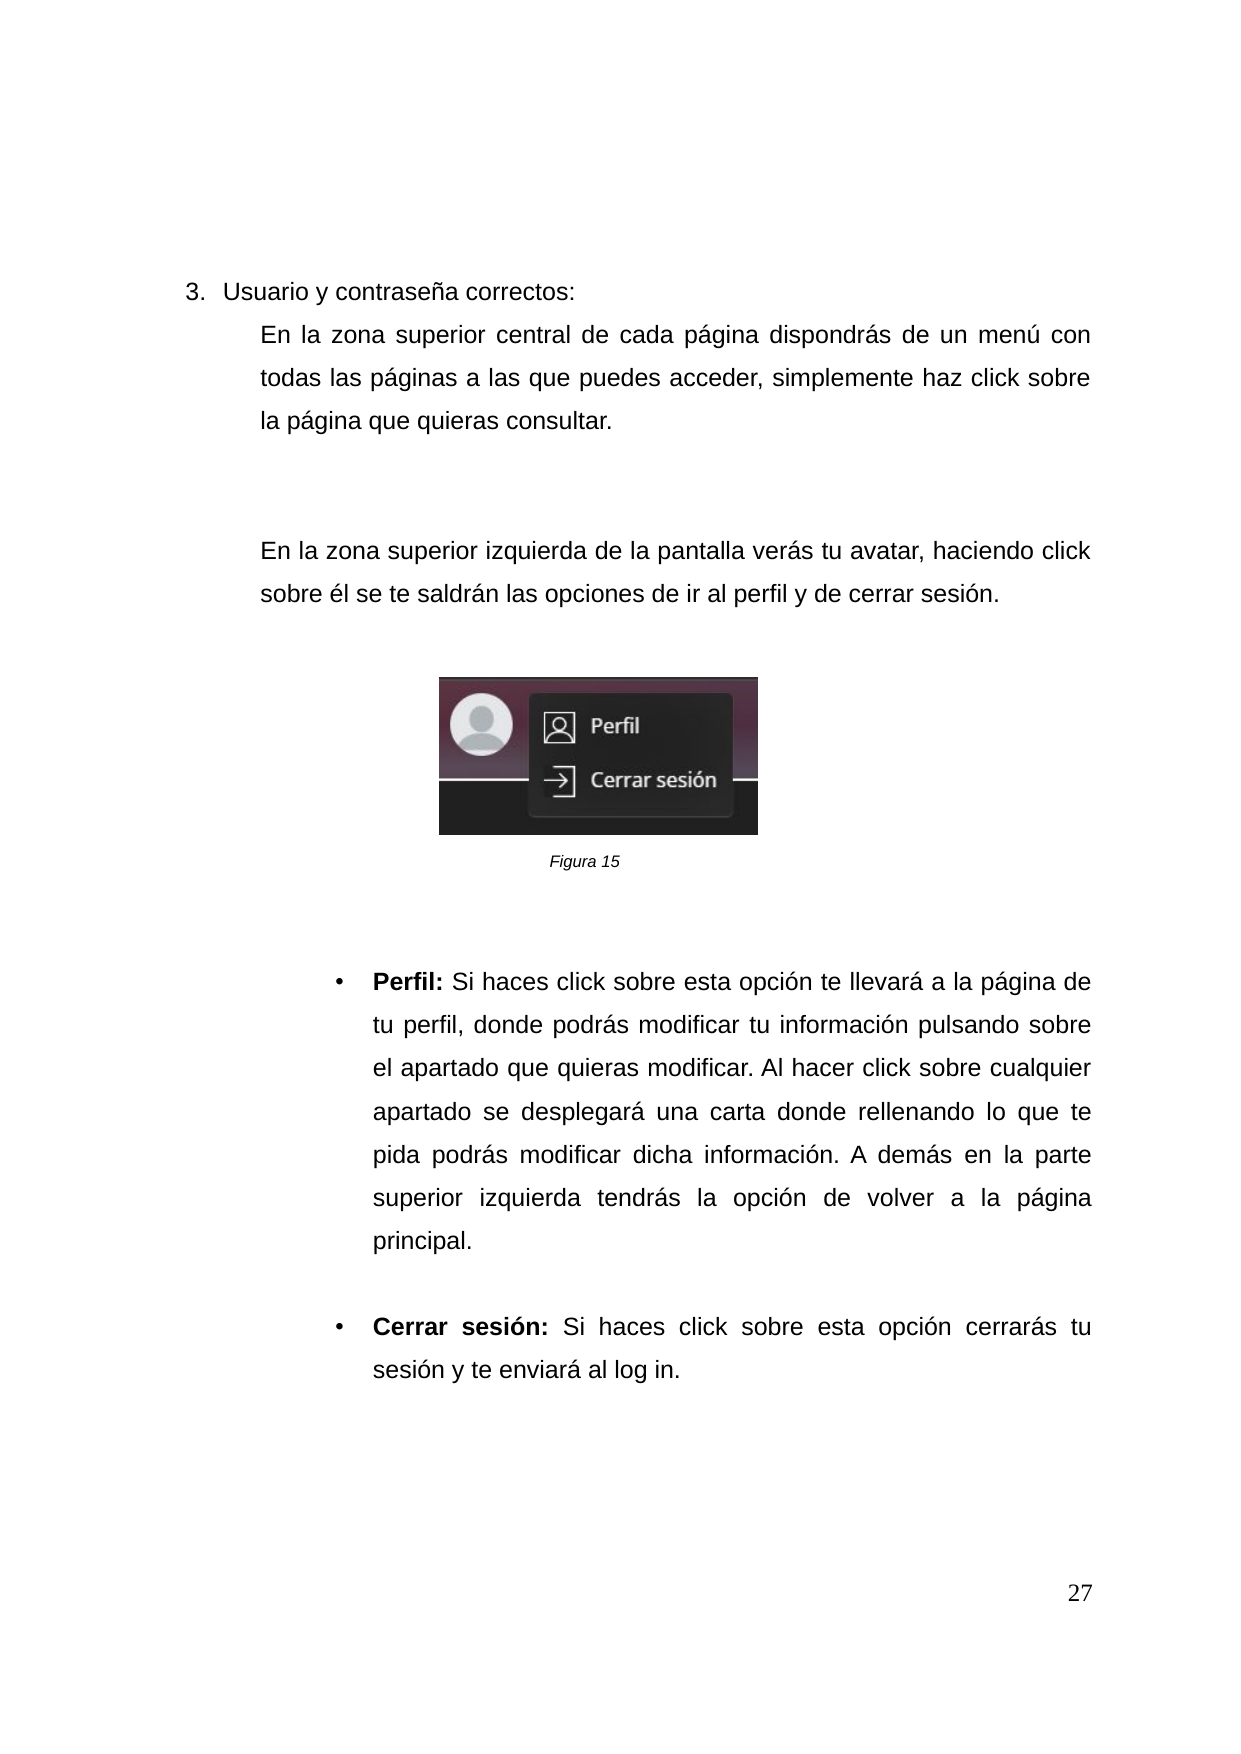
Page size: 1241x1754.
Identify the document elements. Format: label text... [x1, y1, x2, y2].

list En la zona superior izquierda de la pantalla verás tu avatar, haciendo click sobre él se te saldrán las opciones de ir al perfil y de cerrar sesión. [223, 536, 1093, 608]
list En la zona superior central de cada página dispondrás de un menú con todas las páginas a las que puedes acceder, simplemente haz click sobre la página que quieras consultar. [223, 320, 1093, 435]
list Perfil: Si haces click sobre esta opción te llevará a la página de tu perfil, donde podrás modificar tu información pulsando sobre el apartado que quieras modificar. Al hacer click sobre cualquier apartado se desplegará una carta donde rellenando lo que te pida podrás modificar dicha información. A demás en la parte superior izquierda tendrás la opción de volver a la página principal. [335, 967, 1093, 1254]
picture [439, 677, 758, 835]
text Figura 15 [148, 852, 1093, 871]
list Usuario y contraseña correctos: [185, 277, 1093, 306]
list Cerrar sesión: Si haces click sobre esta opción cerrarás tu sesión y te enviará al log in. [335, 1312, 1093, 1384]
